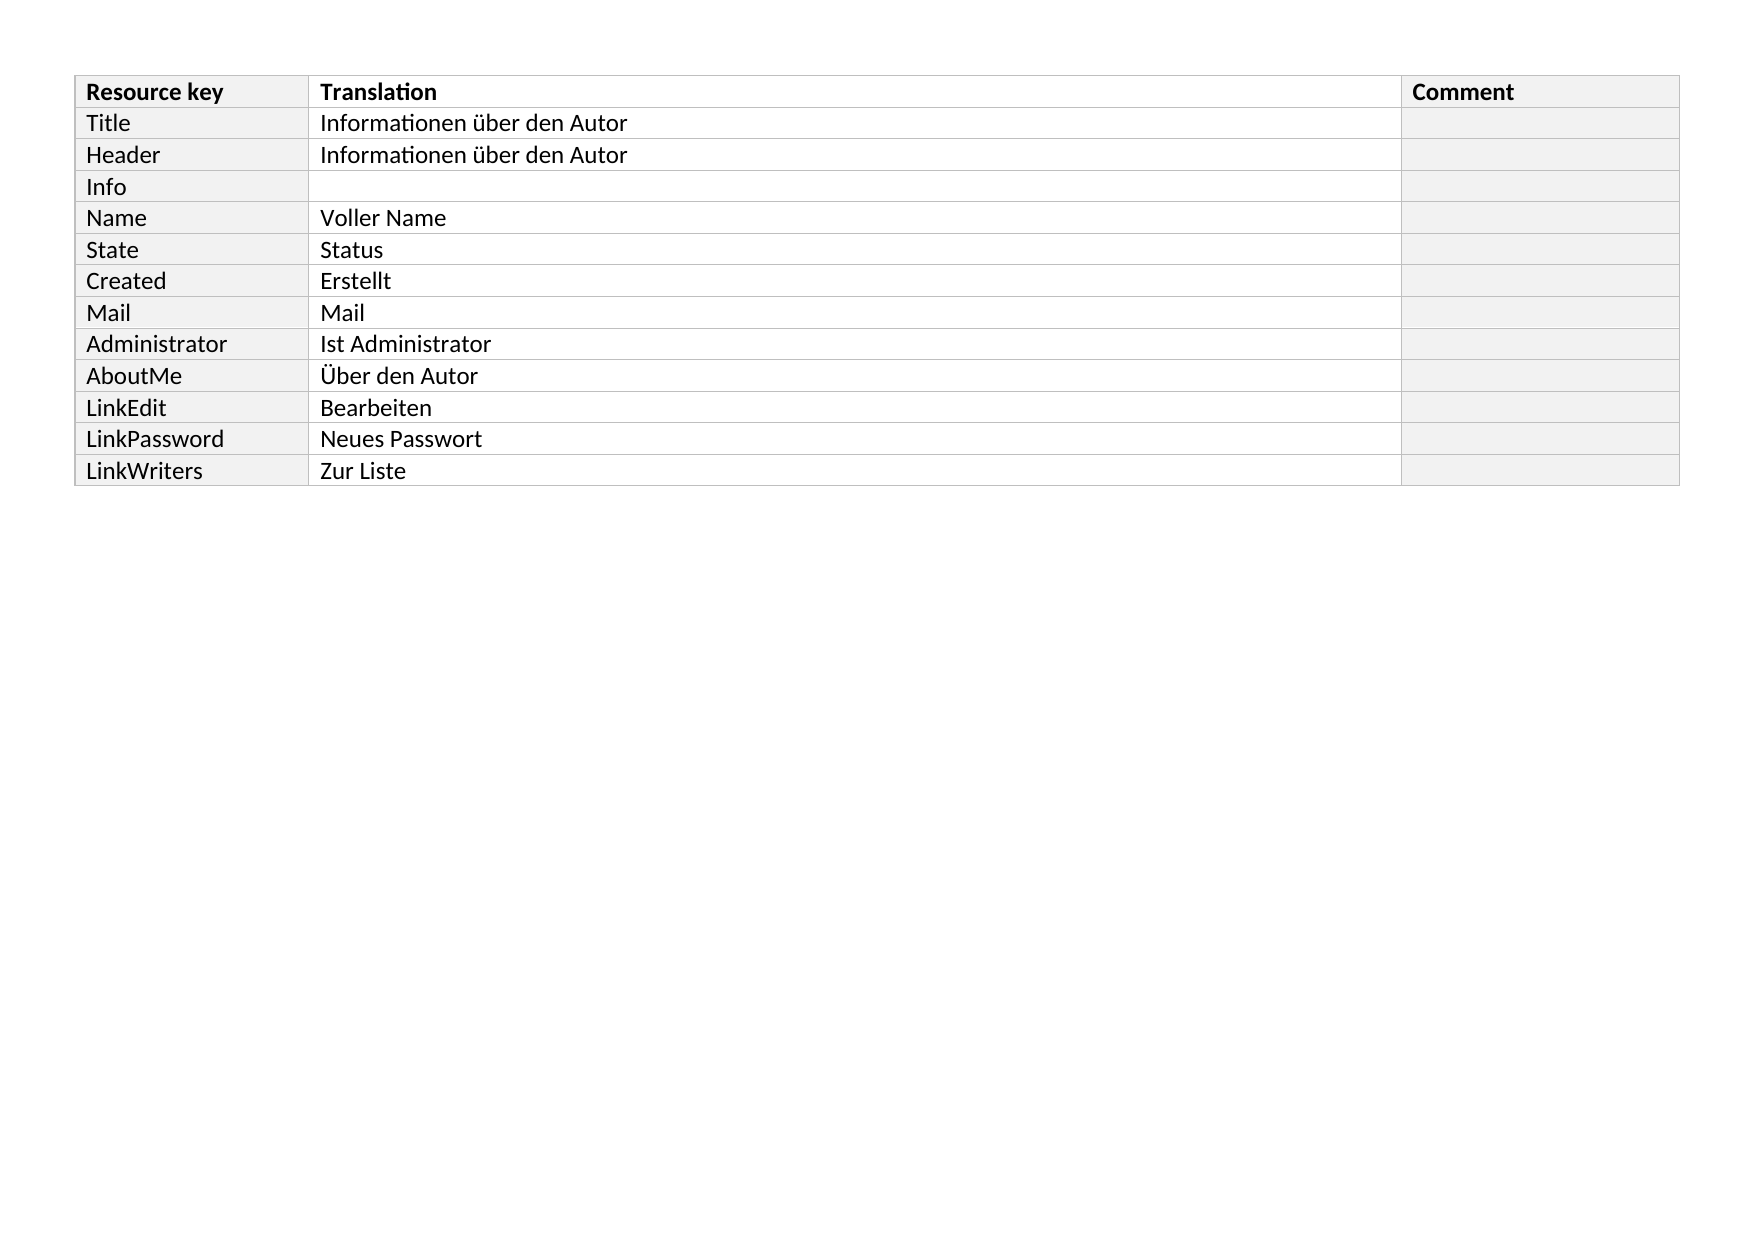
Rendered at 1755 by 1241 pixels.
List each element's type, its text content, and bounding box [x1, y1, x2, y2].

table_cell LinkWriters [76, 455, 308, 485]
table_cell Ist Administrator [309, 329, 1401, 359]
table_cell Erstellt [309, 265, 1401, 296]
table_cell Voller Name [309, 202, 1401, 233]
table_cell State [76, 234, 308, 264]
table_cell Name [76, 202, 308, 233]
table_cell Über den Autor [309, 360, 1401, 391]
table_cell [1402, 265, 1679, 296]
table_cell Zur Liste [309, 455, 1401, 485]
table_cell Informationen über den Autor [309, 108, 1401, 138]
table_header Translation [309, 76, 1401, 107]
table_cell Mail [76, 297, 308, 327]
table_cell [1402, 171, 1679, 201]
table_cell [1402, 423, 1679, 454]
table_cell [1402, 234, 1679, 264]
table_cell [1402, 108, 1679, 138]
table_cell Header [76, 139, 308, 170]
table_cell [1402, 139, 1679, 170]
table_header Comment [1402, 76, 1679, 107]
table_cell Title [76, 108, 308, 138]
table_cell [1402, 202, 1679, 233]
table_cell Neues Passwort [309, 423, 1401, 454]
table_header Resource key [76, 76, 308, 107]
table_cell LinkPassword [76, 423, 308, 454]
table_cell Bearbeiten [309, 392, 1401, 422]
table_cell Info [76, 171, 308, 201]
table_cell [1402, 329, 1679, 359]
table_cell [1402, 360, 1679, 391]
table_cell Created [76, 265, 308, 296]
table_cell AboutMe [76, 360, 308, 391]
table_cell Informationen über den Autor [309, 139, 1401, 170]
table_cell [1402, 455, 1679, 485]
table_cell [309, 171, 1401, 201]
table_cell LinkEdit [76, 392, 308, 422]
table_cell [1402, 392, 1679, 422]
table_cell Mail [309, 297, 1401, 327]
table_cell [1402, 297, 1679, 327]
table_cell Status [309, 234, 1401, 264]
table_cell Administrator [76, 329, 308, 359]
